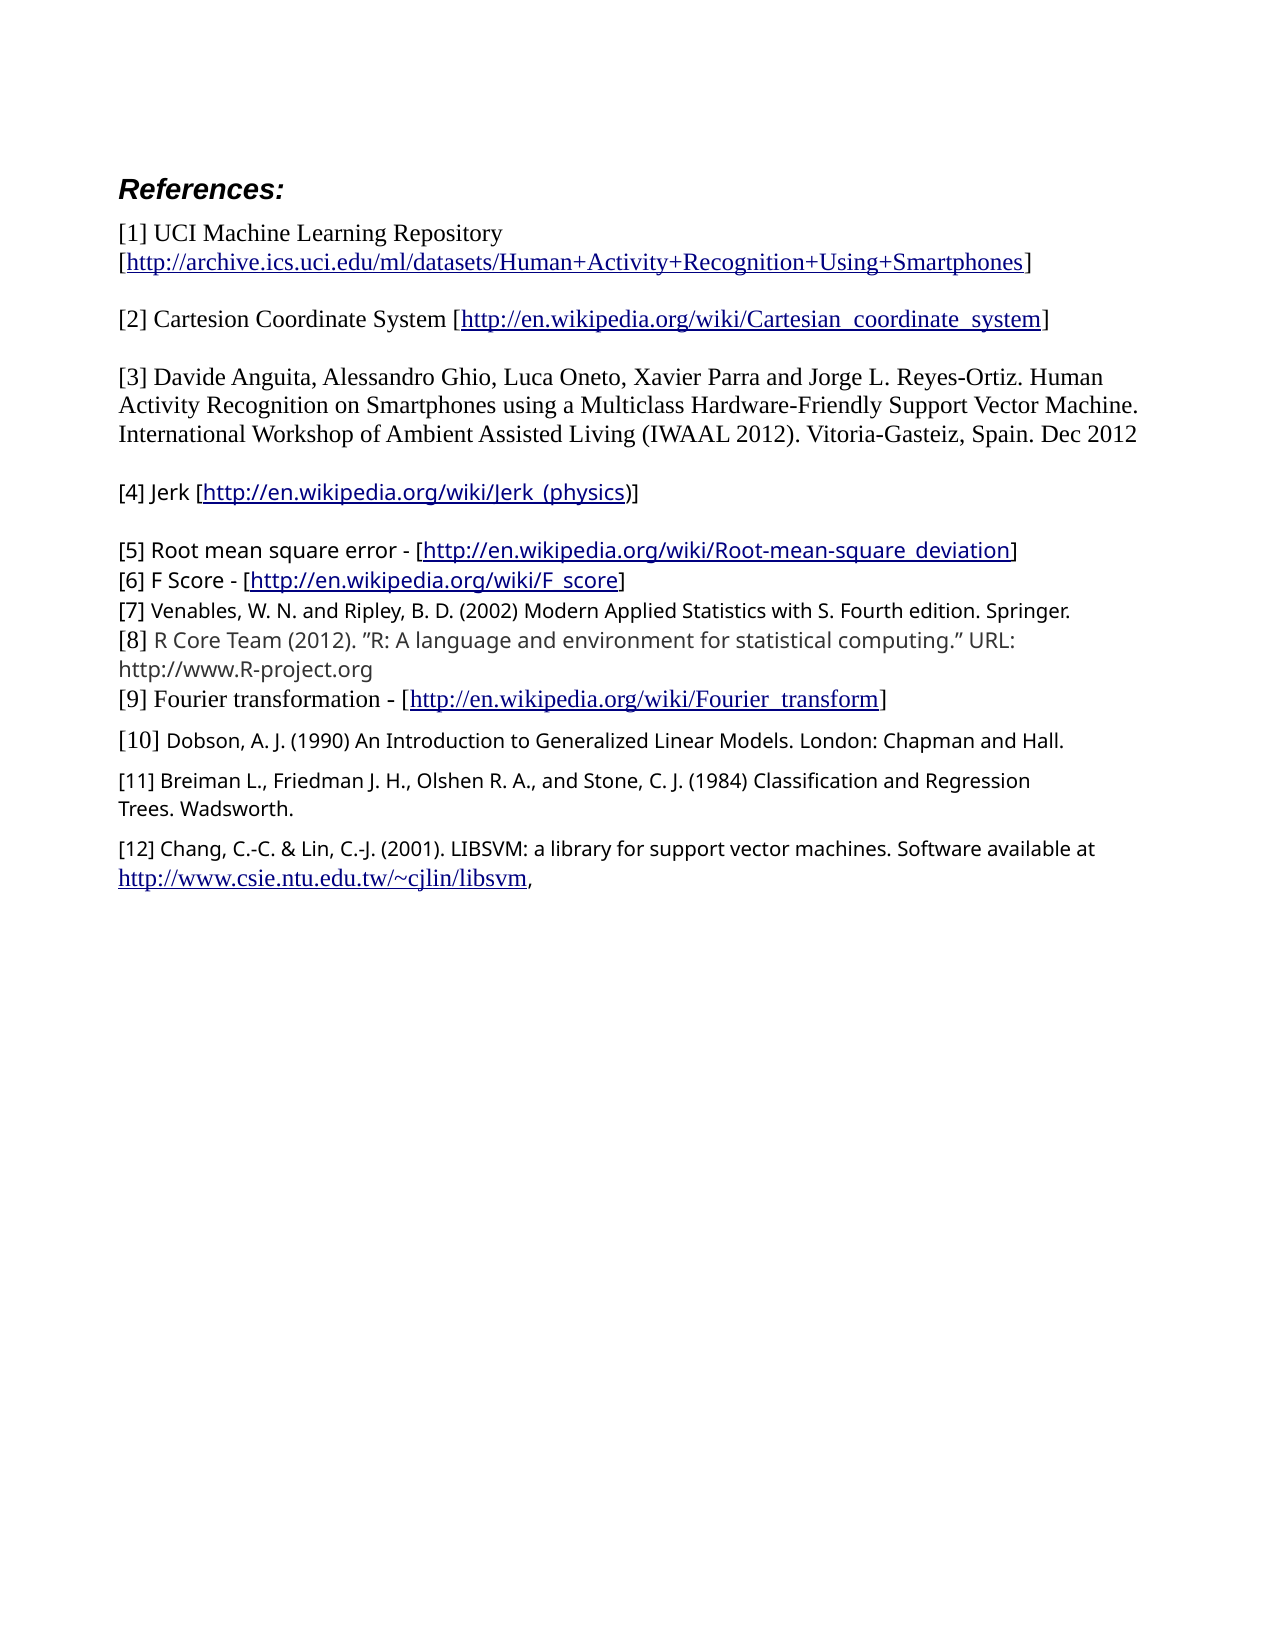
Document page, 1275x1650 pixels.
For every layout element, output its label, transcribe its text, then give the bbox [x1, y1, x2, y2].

text [11] Breiman L., Friedman J. H., Olshen R. A., and Stone, C. J. (1984) Classification and Regression Trees. Wadsworth. [118, 767, 1157, 823]
text [10] Dobson, A. J. (1990) An Introduction to Generalized Linear Models. London: Chapman and Hall. [118, 725, 1157, 755]
text [5] Root mean square error - [http://en.wikipedia.org/wiki/Root-mean-square_deviation] [118, 535, 1157, 565]
text [1] UCI Machine Learning Repository [http://archive.ics.uci.edu/ml/datasets/Human+Activity+Recognition+Using+Smartphones] [118, 218, 1157, 275]
text [4] Jerk [http://en.wikipedia.org/wiki/Jerk_(physics)] [118, 477, 1157, 506]
text [2] Cartesion Coordinate System [http://en.wikipedia.org/wiki/Cartesian_coordinate_system] [118, 304, 1157, 333]
text [3] Davide Anguita, Alessandro Ghio, Luca Oneto, Xavier Parra and Jorge L. Reyes-Ortiz. Human Activity Recognition on Smartphones using a Multiclass Hardware-Friendly Support Vector Machine. International Workshop of Ambient Assisted Living (IWAAL 2012). Vitoria-Gasteiz, Spain. Dec 2012 [118, 362, 1157, 448]
text [6] F Score - [http://en.wikipedia.org/wiki/F_score] [118, 565, 1157, 595]
subtitle References: [118, 172, 1157, 205]
text [12] Chang, C.-C. & Lin, C.-J. (2001). LIBSVM: a library for support vector machines. Software available at http://www.csie.ntu.edu.tw/~cjlin/libsvm, [118, 835, 1157, 892]
text [7] Venables, W. N. and Ripley, B. D. (2002) Modern Applied Statistics with S. Fourth edition. Springer. [118, 595, 1157, 624]
text [8] R Core Team (2012). ”R: A language and environment for statistical computing.” URL: http://www.R-project.org [9] Fourier transformation - [http://en.wikipedia.org/wiki/Fourier_transform] [118, 624, 1157, 713]
